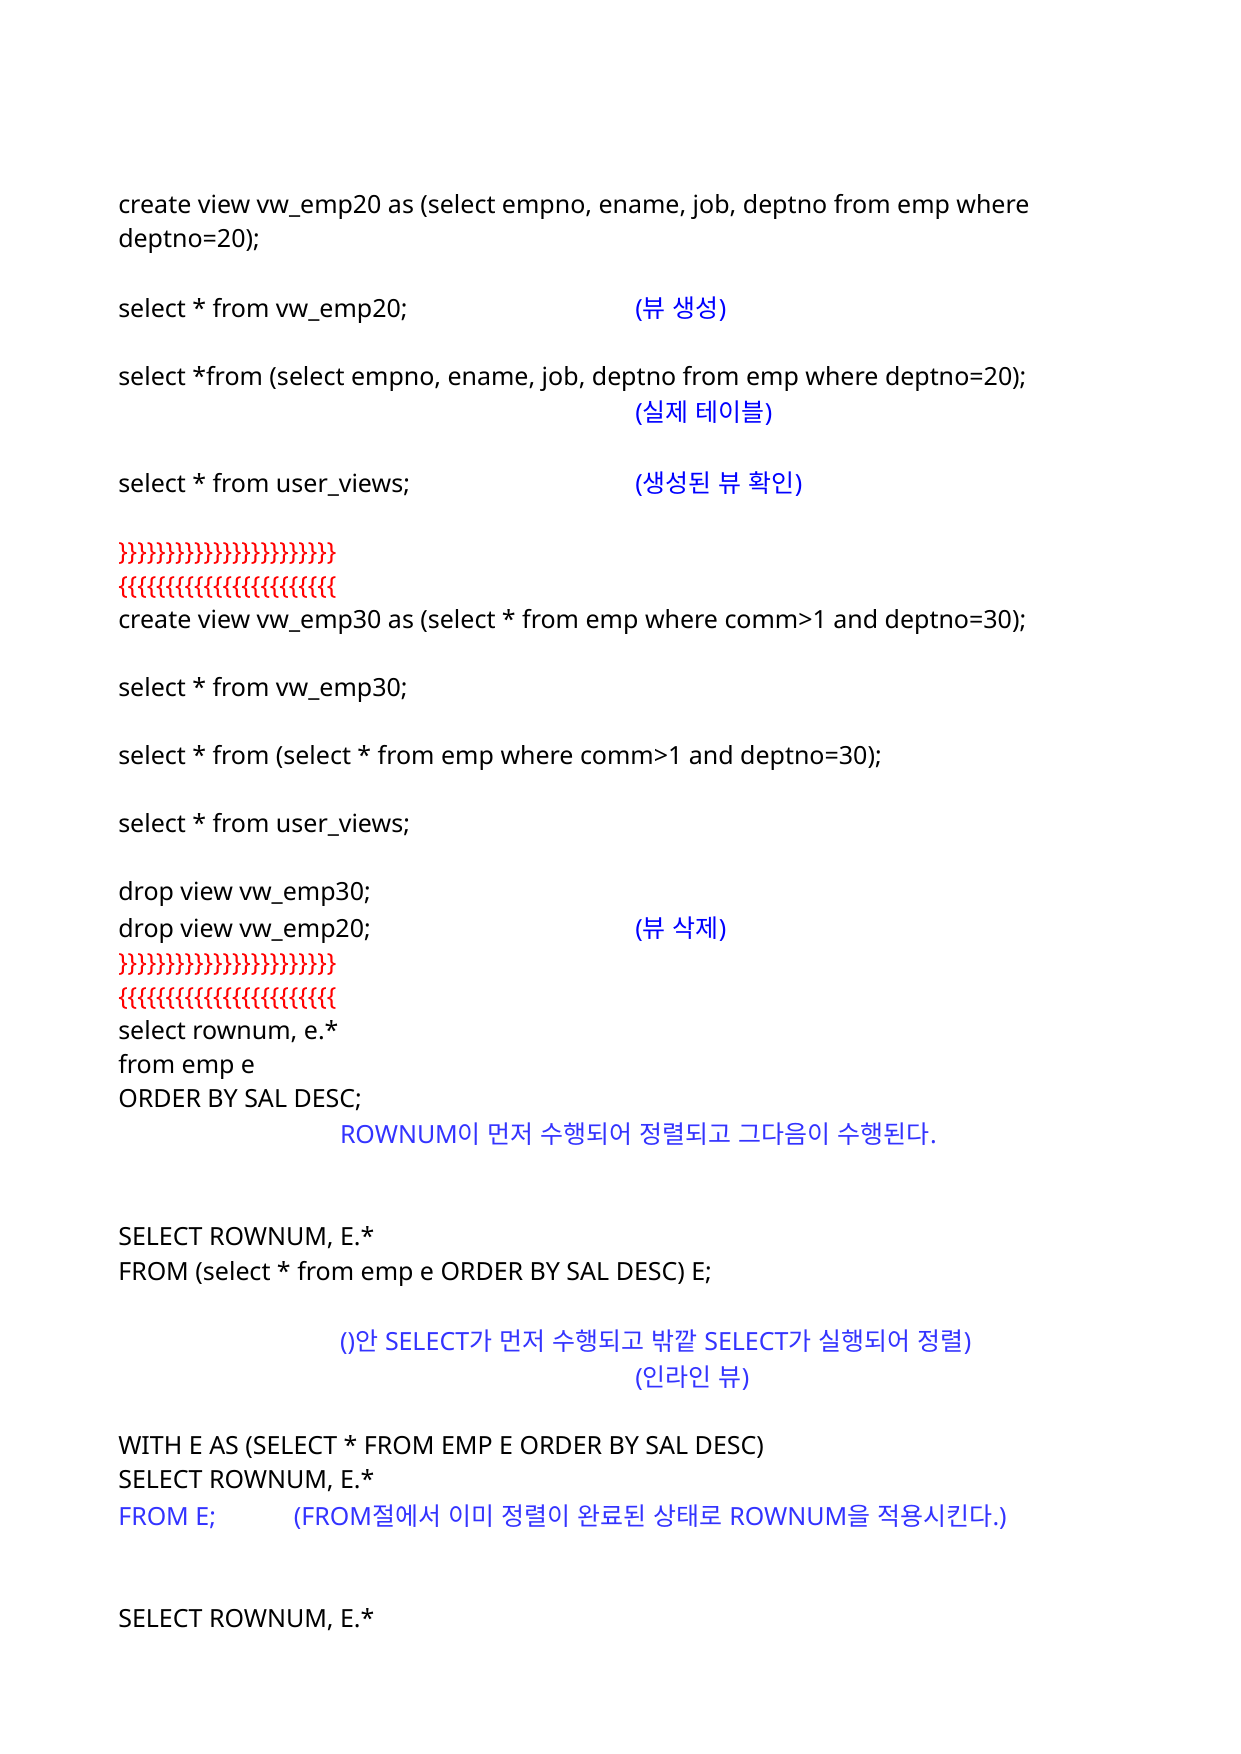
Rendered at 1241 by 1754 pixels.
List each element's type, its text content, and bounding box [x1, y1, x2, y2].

text SELECT ROWNUM, E.* [118, 1600, 1122, 1634]
text select * from vw_emp30; [118, 670, 1122, 704]
text FROM (select * from emp e ORDER BY SAL DESC) E; [118, 1253, 1122, 1287]
text select rownum, e.* [118, 1012, 1122, 1047]
text {{{{{{{{{{{{{{{{{{{{{{{ [118, 978, 1122, 1012]
text WITH E AS (SELECT * FROM EMP E ORDER BY SAL DESC) [118, 1428, 1122, 1462]
text (실제 테이블) [118, 393, 1122, 429]
text ROWNUM이 먼저 수행되어 정렬되고 그다음이 수행된다. [118, 1115, 1122, 1151]
text ORDER BY SAL DESC; [118, 1081, 1122, 1115]
text select * from user_views; [118, 806, 1122, 840]
text ()안 SELECT가 먼저 수행되고 밖깥 SELECT가 실행되어 정렬) [118, 1321, 1122, 1357]
text SELECT ROWNUM, E.* [118, 1462, 1122, 1496]
text (인라인 뷰) [118, 1357, 1122, 1394]
text from emp e [118, 1047, 1122, 1081]
text drop view vw_emp20; (뷰 삭제) [118, 908, 1122, 944]
text drop view vw_emp30; [118, 874, 1122, 908]
text {{{{{{{{{{{{{{{{{{{{{{{ [118, 567, 1122, 602]
text SELECT ROWNUM, E.* [118, 1219, 1122, 1253]
text FROM E; (FROM절에서 이미 정렬이 완료된 상태로 ROWNUM을 적용시킨다.) [118, 1496, 1122, 1532]
text create view vw_emp20 as (select empno, ename, job, deptno from emp where deptno=20); [118, 186, 1122, 254]
text select *from (select empno, ename, job, deptno from emp where deptno=20); [118, 359, 1122, 393]
text create view vw_emp30 as (select * from emp where comm>1 and deptno=30); [118, 602, 1122, 636]
text }}}}}}}}}}}}}}}}}}}}}}} [118, 944, 1122, 978]
text select * from vw_emp20; (뷰 생성) [118, 288, 1122, 325]
text }}}}}}}}}}}}}}}}}}}}}}} [118, 533, 1122, 567]
text select * from (select * from emp where comm>1 and deptno=30); [118, 738, 1122, 772]
text select * from user_views; (생성된 뷰 확인) [118, 463, 1122, 499]
